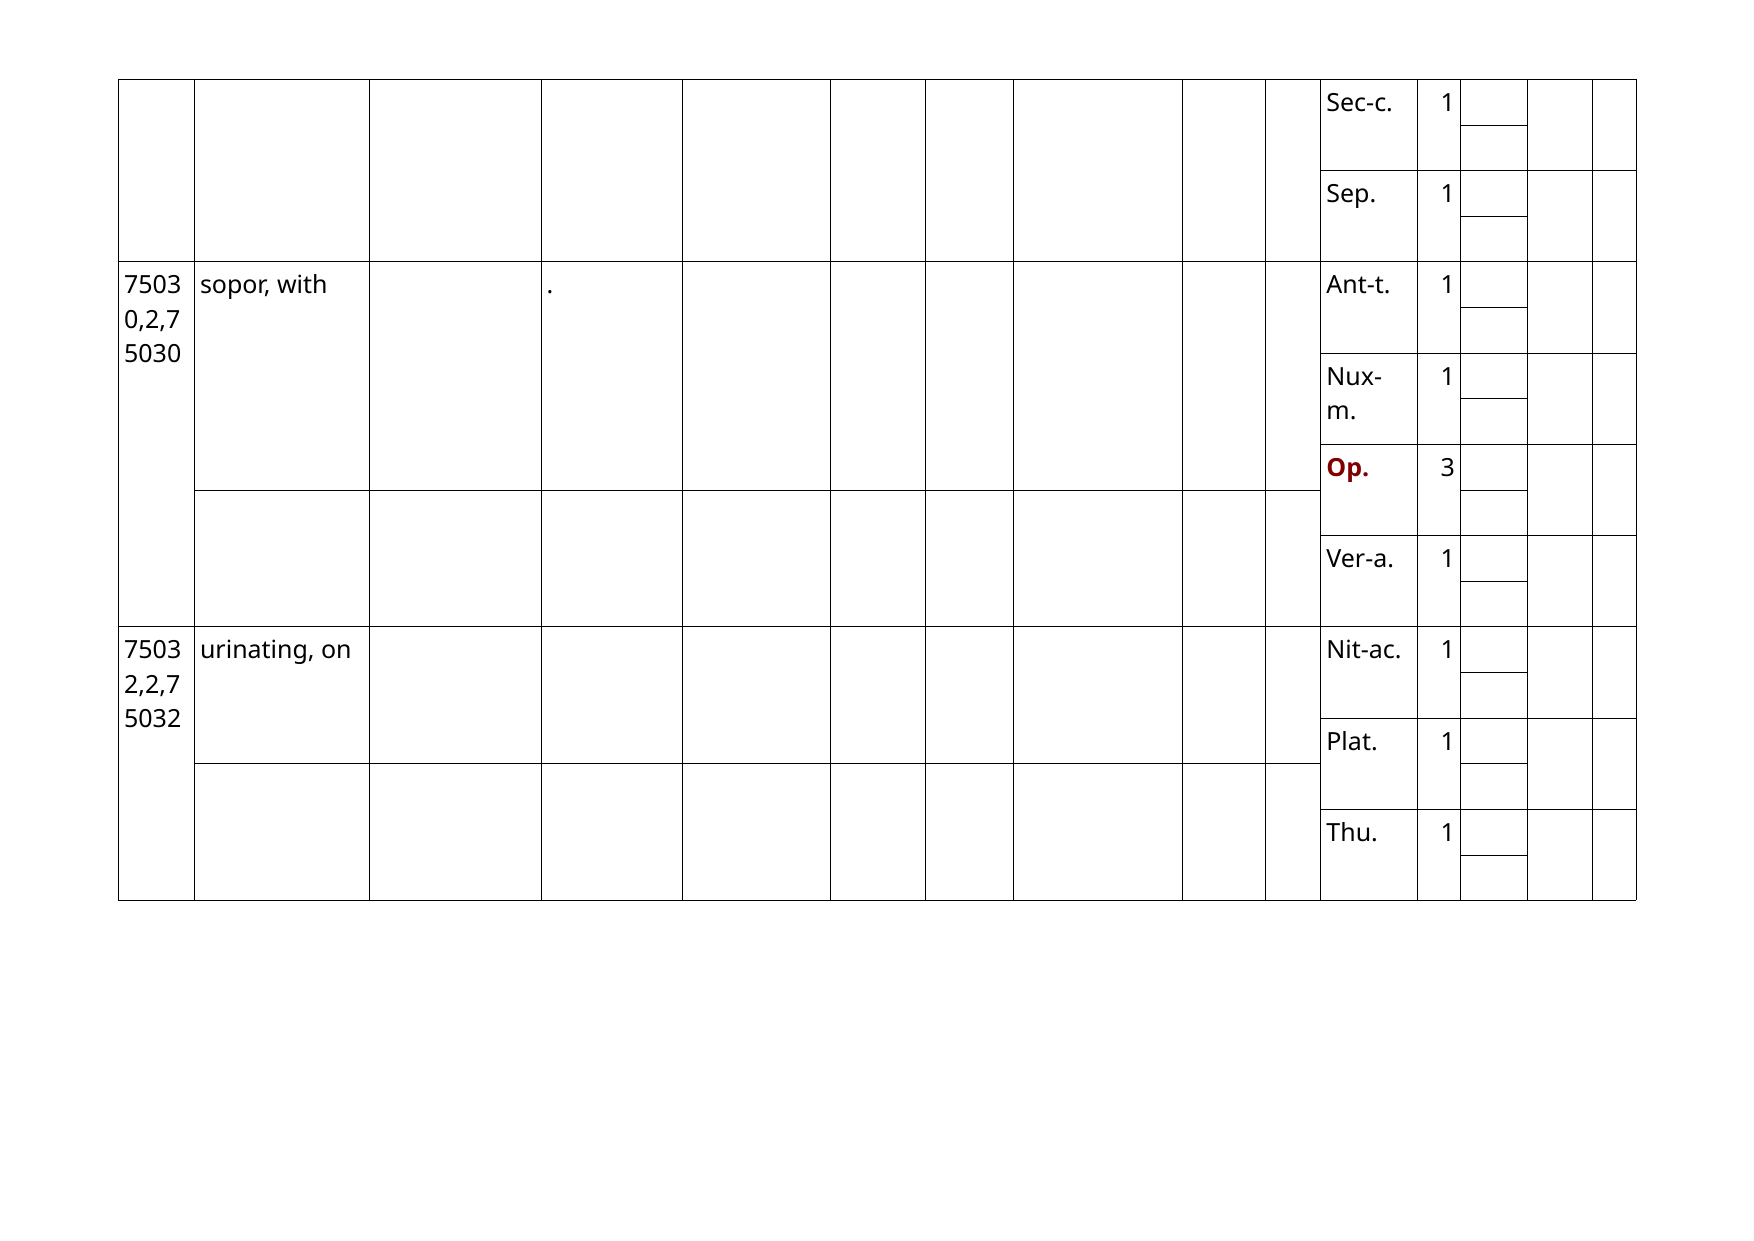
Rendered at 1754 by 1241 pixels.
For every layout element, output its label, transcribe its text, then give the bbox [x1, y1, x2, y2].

table_cell [926, 627, 1013, 763]
table_cell [926, 764, 1013, 900]
table_cell [1266, 262, 1320, 489]
table_cell 1 [1418, 536, 1460, 626]
table_cell [1266, 764, 1320, 900]
table_cell [1014, 627, 1182, 763]
table_cell [195, 764, 369, 900]
table_cell [831, 627, 925, 763]
table_cell [1528, 171, 1592, 261]
table_cell Sec-c. [1321, 80, 1417, 170]
table_cell [1528, 719, 1592, 809]
table_cell Sep. [1321, 171, 1417, 261]
table_cell [683, 491, 830, 626]
table_cell [1461, 491, 1527, 535]
table_cell [1461, 627, 1527, 672]
table_cell [542, 491, 682, 626]
table_cell [1528, 627, 1592, 718]
table_cell [1461, 80, 1527, 124]
table_cell Plat. [1321, 719, 1417, 809]
table_cell [1528, 262, 1592, 353]
table_cell [195, 491, 369, 626]
table_cell [1014, 491, 1182, 626]
table_cell [1528, 536, 1592, 626]
table_cell [1461, 810, 1527, 854]
table_cell [1183, 764, 1265, 900]
table_cell [119, 80, 194, 261]
table_cell [1461, 673, 1527, 718]
table_cell [1461, 582, 1527, 626]
table_cell [683, 627, 830, 763]
table_cell [1014, 764, 1182, 900]
table_cell [1593, 262, 1636, 353]
table_cell 3 [1418, 445, 1460, 535]
table_cell [1183, 491, 1265, 626]
table_cell [1014, 80, 1182, 261]
table_cell 1 [1418, 262, 1460, 353]
table_cell [1528, 445, 1592, 535]
table_cell [1461, 217, 1527, 261]
table_cell [926, 491, 1013, 626]
table_cell [831, 491, 925, 626]
table_cell [831, 262, 925, 489]
table_cell [1183, 262, 1265, 489]
table_cell sopor, with [195, 262, 369, 489]
table_cell . [542, 262, 682, 489]
table_cell [1461, 536, 1527, 581]
table_cell [1014, 262, 1182, 489]
table_cell urinating, on [195, 627, 369, 763]
table_cell [683, 764, 830, 900]
table_cell Ant-t. [1321, 262, 1417, 353]
table_cell [542, 764, 682, 900]
table_cell [1183, 627, 1265, 763]
table_cell [1461, 445, 1527, 489]
table_cell 1 [1418, 627, 1460, 718]
table_cell [831, 80, 925, 261]
table_cell [542, 80, 682, 261]
table_cell [1461, 308, 1527, 353]
table_cell 1 [1418, 80, 1460, 170]
table_cell Nit-ac. [1321, 627, 1417, 718]
table_cell [1461, 354, 1527, 398]
table_cell [1593, 810, 1636, 900]
table_cell [1528, 80, 1592, 170]
table_cell [1461, 399, 1527, 444]
table_cell [1528, 354, 1592, 444]
table_cell Nux-m. [1321, 354, 1417, 444]
table_cell 1 [1418, 171, 1460, 261]
table_cell [1266, 80, 1320, 261]
table_cell [1593, 719, 1636, 809]
table_cell 75030,2,75030 [119, 262, 194, 626]
table_cell [370, 764, 541, 900]
table_cell [1528, 810, 1592, 900]
table_cell [1266, 627, 1320, 763]
table_cell 1 [1418, 810, 1460, 900]
table_cell [370, 627, 541, 763]
table_cell [1593, 80, 1636, 170]
table_cell [1461, 856, 1527, 900]
table_cell Ver-a. [1321, 536, 1417, 626]
table_cell Op. [1321, 445, 1417, 535]
table_cell [1266, 491, 1320, 626]
table_cell 1 [1418, 719, 1460, 809]
table_cell [1461, 171, 1527, 216]
table_cell [1461, 126, 1527, 170]
table_cell [1593, 445, 1636, 535]
table_cell [195, 80, 369, 261]
table_cell [926, 262, 1013, 489]
table_cell [370, 262, 541, 489]
table_cell [1183, 80, 1265, 261]
table_cell [683, 262, 830, 489]
table_cell [831, 764, 925, 900]
table_cell [1593, 171, 1636, 261]
table_cell 75032,2,75032 [119, 627, 194, 900]
table_cell [1593, 354, 1636, 444]
table_cell [370, 491, 541, 626]
table_cell 1 [1418, 354, 1460, 444]
table_cell [1461, 764, 1527, 809]
table_cell Thu. [1321, 810, 1417, 900]
table_cell [1461, 262, 1527, 307]
table_cell [926, 80, 1013, 261]
table_cell [370, 80, 541, 261]
table_cell [542, 627, 682, 763]
table_cell [683, 80, 830, 261]
table_cell [1593, 627, 1636, 718]
table_cell [1593, 536, 1636, 626]
table_cell [1461, 719, 1527, 763]
